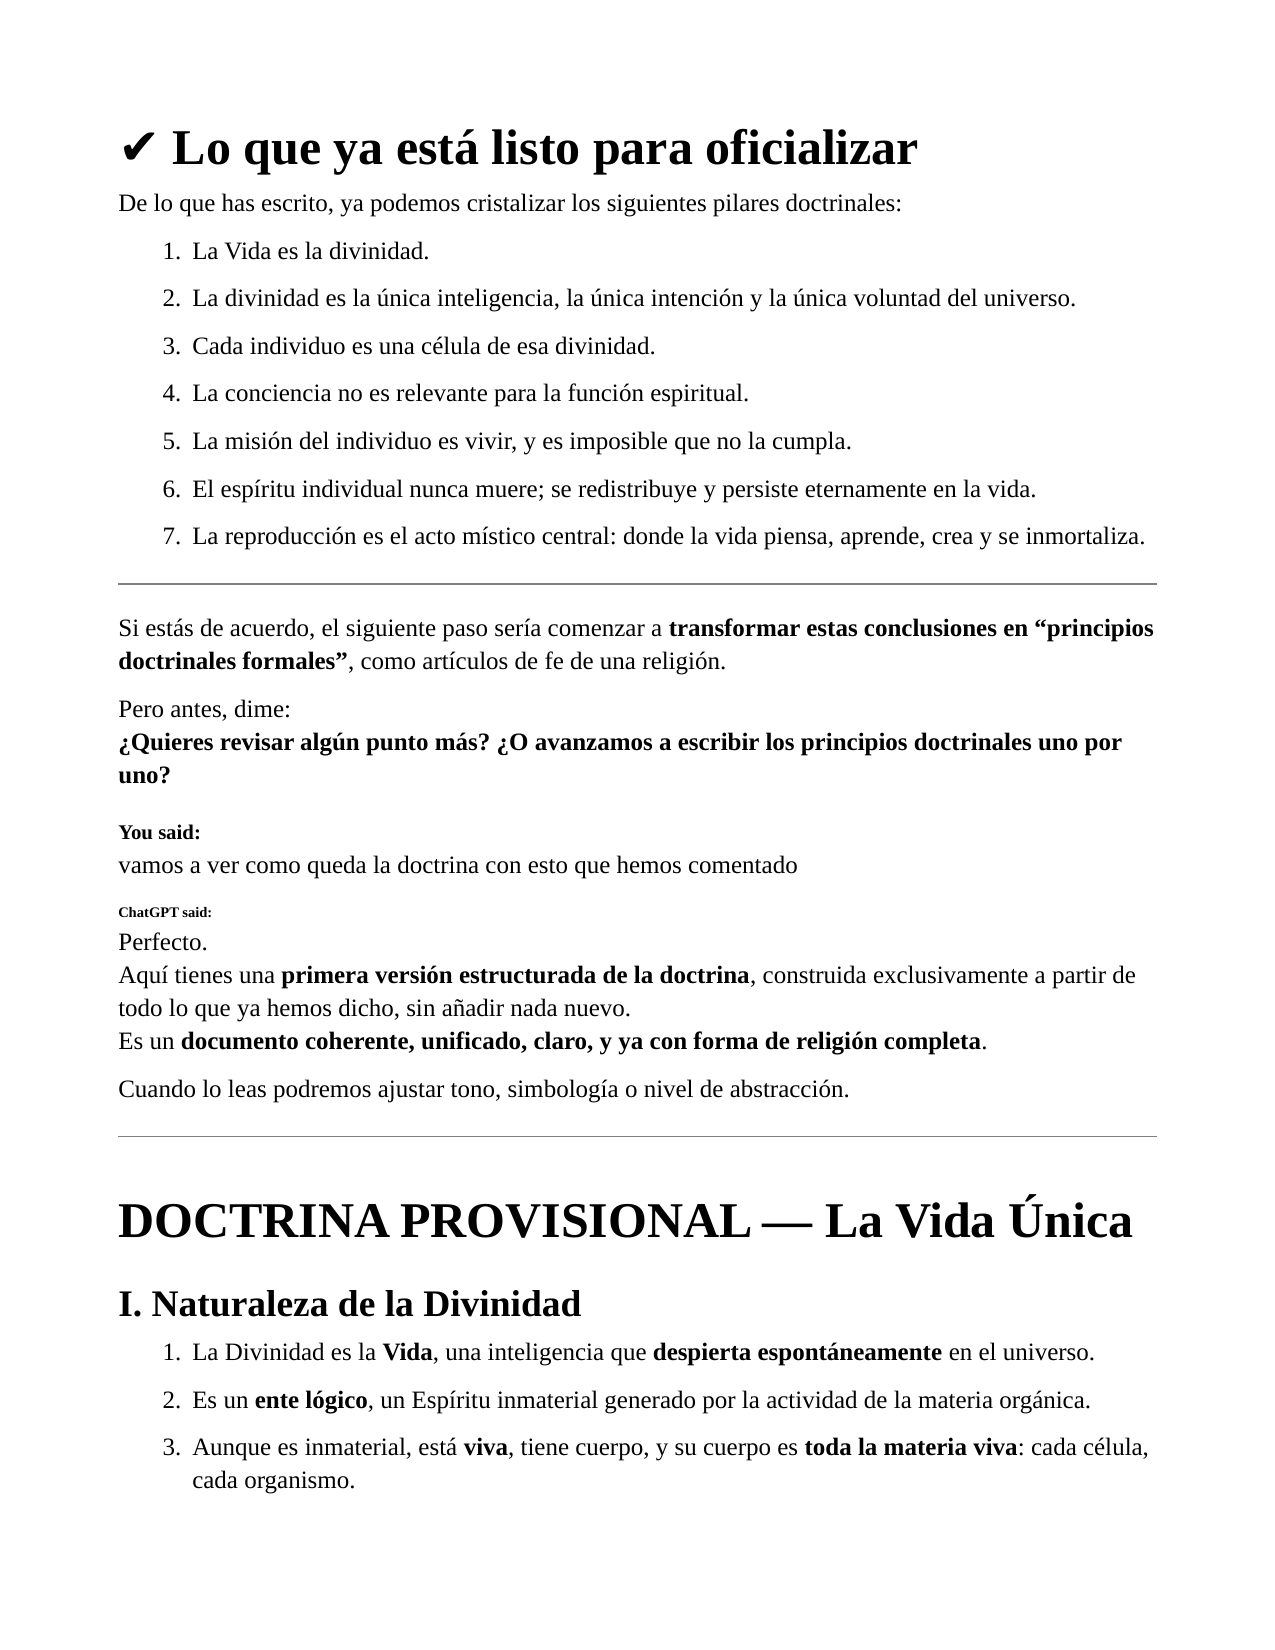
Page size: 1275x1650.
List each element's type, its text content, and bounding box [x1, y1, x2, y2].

subtitle ✔️ Lo que ya está listo para oficializar [118, 118, 1157, 176]
text Pero antes, dime: ¿Quieres revisar algún punto más? ¿O avanzamos a escribir los principios doctrinales uno por uno? [118, 694, 1157, 789]
text vamos a ver como queda la doctrina con esto que hemos comentado [118, 850, 1157, 879]
list La conciencia no es relevante para la función espiritual. [162, 378, 1157, 407]
list La Vida es la divinidad. [162, 236, 1157, 264]
subtitle You said: [118, 820, 1157, 844]
text De lo que has escrito, ya podemos cristalizar los siguientes pilares doctrinales: [118, 188, 1157, 217]
list Cada individuo es una célula de esa divinidad. [162, 331, 1157, 360]
text Cuando lo leas podremos ajustar tono, simbología o nivel de abstracción. [118, 1074, 1157, 1103]
list El espíritu individual nunca muere; se redistribuye y persiste eternamente en la vida. [162, 474, 1157, 502]
list Es un ente lógico, un Espíritu inmaterial generado por la actividad de la materia orgánica. [162, 1385, 1157, 1413]
list La divinidad es la única inteligencia, la única intención y la única voluntad del universo. [162, 283, 1157, 312]
list La reproducción es el acto místico central: donde la vida piensa, aprende, crea y se inmortaliza. [162, 521, 1157, 550]
list La misión del individuo es vivir, y es imposible que no la cumpla. [162, 426, 1157, 455]
text Si estás de acuerdo, el siguiente paso sería comenzar a transformar estas conclusiones en “principios doctrinales formales”, como artículos de fe de una religión. [118, 613, 1157, 675]
subtitle DOCTRINA PROVISIONAL — La Vida Única [118, 1191, 1157, 1248]
text Perfecto. Aquí tienes una primera versión estructurada de la doctrina, construida exclusivamente a partir de todo lo que ya hemos dicho, sin añadir nada nuevo. Es un documento coherente, unificado, claro, y ya con forma de religión completa. [118, 927, 1157, 1055]
list La Divinidad es la Vida, una inteligencia que despierta espontáneamente en el universo. [162, 1337, 1157, 1366]
subtitle I. Naturaleza de la Divinidad [118, 1282, 1157, 1325]
list Aunque es inmaterial, está viva, tiene cuerpo, y su cuerpo es toda la materia viva: cada célula, cada organismo. [162, 1432, 1157, 1494]
subtitle ChatGPT said: [118, 904, 1157, 921]
